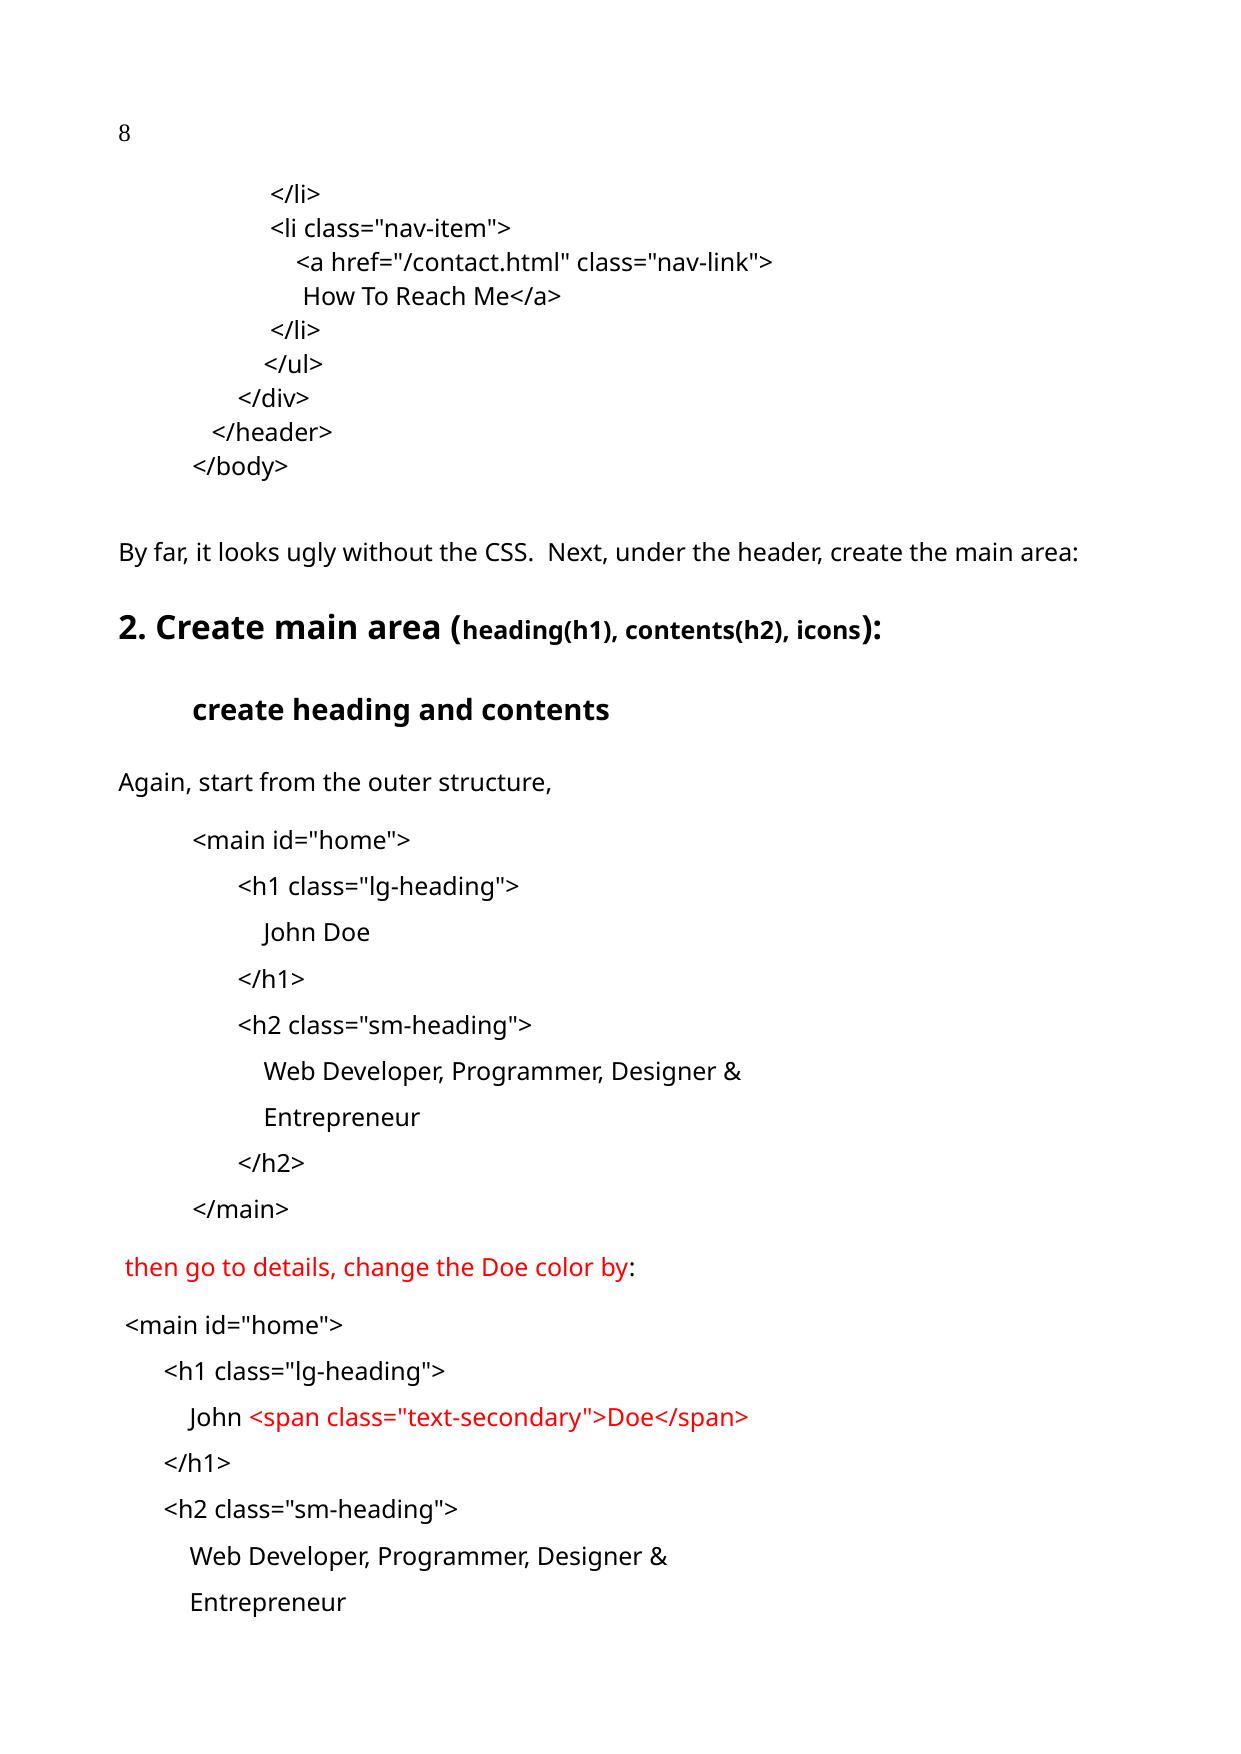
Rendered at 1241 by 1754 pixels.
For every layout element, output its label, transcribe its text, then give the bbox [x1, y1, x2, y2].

text John <span class="text-secondary">Doe</span> [118, 1400, 1122, 1434]
text <h1 class="lg-heading"> [192, 869, 1122, 903]
text <h2 class="sm-heading"> [192, 1007, 1122, 1041]
text <h1 class="lg-heading"> [118, 1353, 1122, 1388]
text How To Reach Me</a> [192, 278, 1122, 313]
text <main id="home"> [192, 823, 1122, 857]
text Again, start from the outer structure, [118, 765, 1122, 799]
text create heading and contents [118, 684, 1122, 730]
text John Doe [192, 915, 1122, 949]
text Web Developer, Programmer, Designer & [118, 1538, 1122, 1572]
text Web Developer, Programmer, Designer & [192, 1053, 1122, 1088]
text Entrepreneur [118, 1584, 1122, 1618]
text </header> [192, 415, 1122, 449]
text </h2> [192, 1146, 1122, 1180]
text By far, it looks ugly without the CSS. Next, under the header, create the main area: [118, 534, 1122, 569]
text </div> [192, 381, 1122, 415]
text then go to details, change the Doe color by: [118, 1250, 1122, 1284]
text </h1> [118, 1446, 1122, 1480]
text </li> [192, 176, 1122, 210]
text </h1> [192, 961, 1122, 995]
text <h2 class="sm-heading"> [118, 1492, 1122, 1526]
text </li> [192, 313, 1122, 347]
text </ul> [192, 347, 1122, 381]
text Entrepreneur [192, 1100, 1122, 1134]
text <main id="home"> [118, 1307, 1122, 1341]
text <a href="/contact.html" class="nav-link"> [192, 244, 1122, 278]
text </body> [192, 449, 1122, 483]
text </main> [192, 1192, 1122, 1226]
text 2. Create main area (heading(h1), contents(h2), icons): [118, 604, 1122, 649]
text <li class="nav-item"> [192, 210, 1122, 244]
